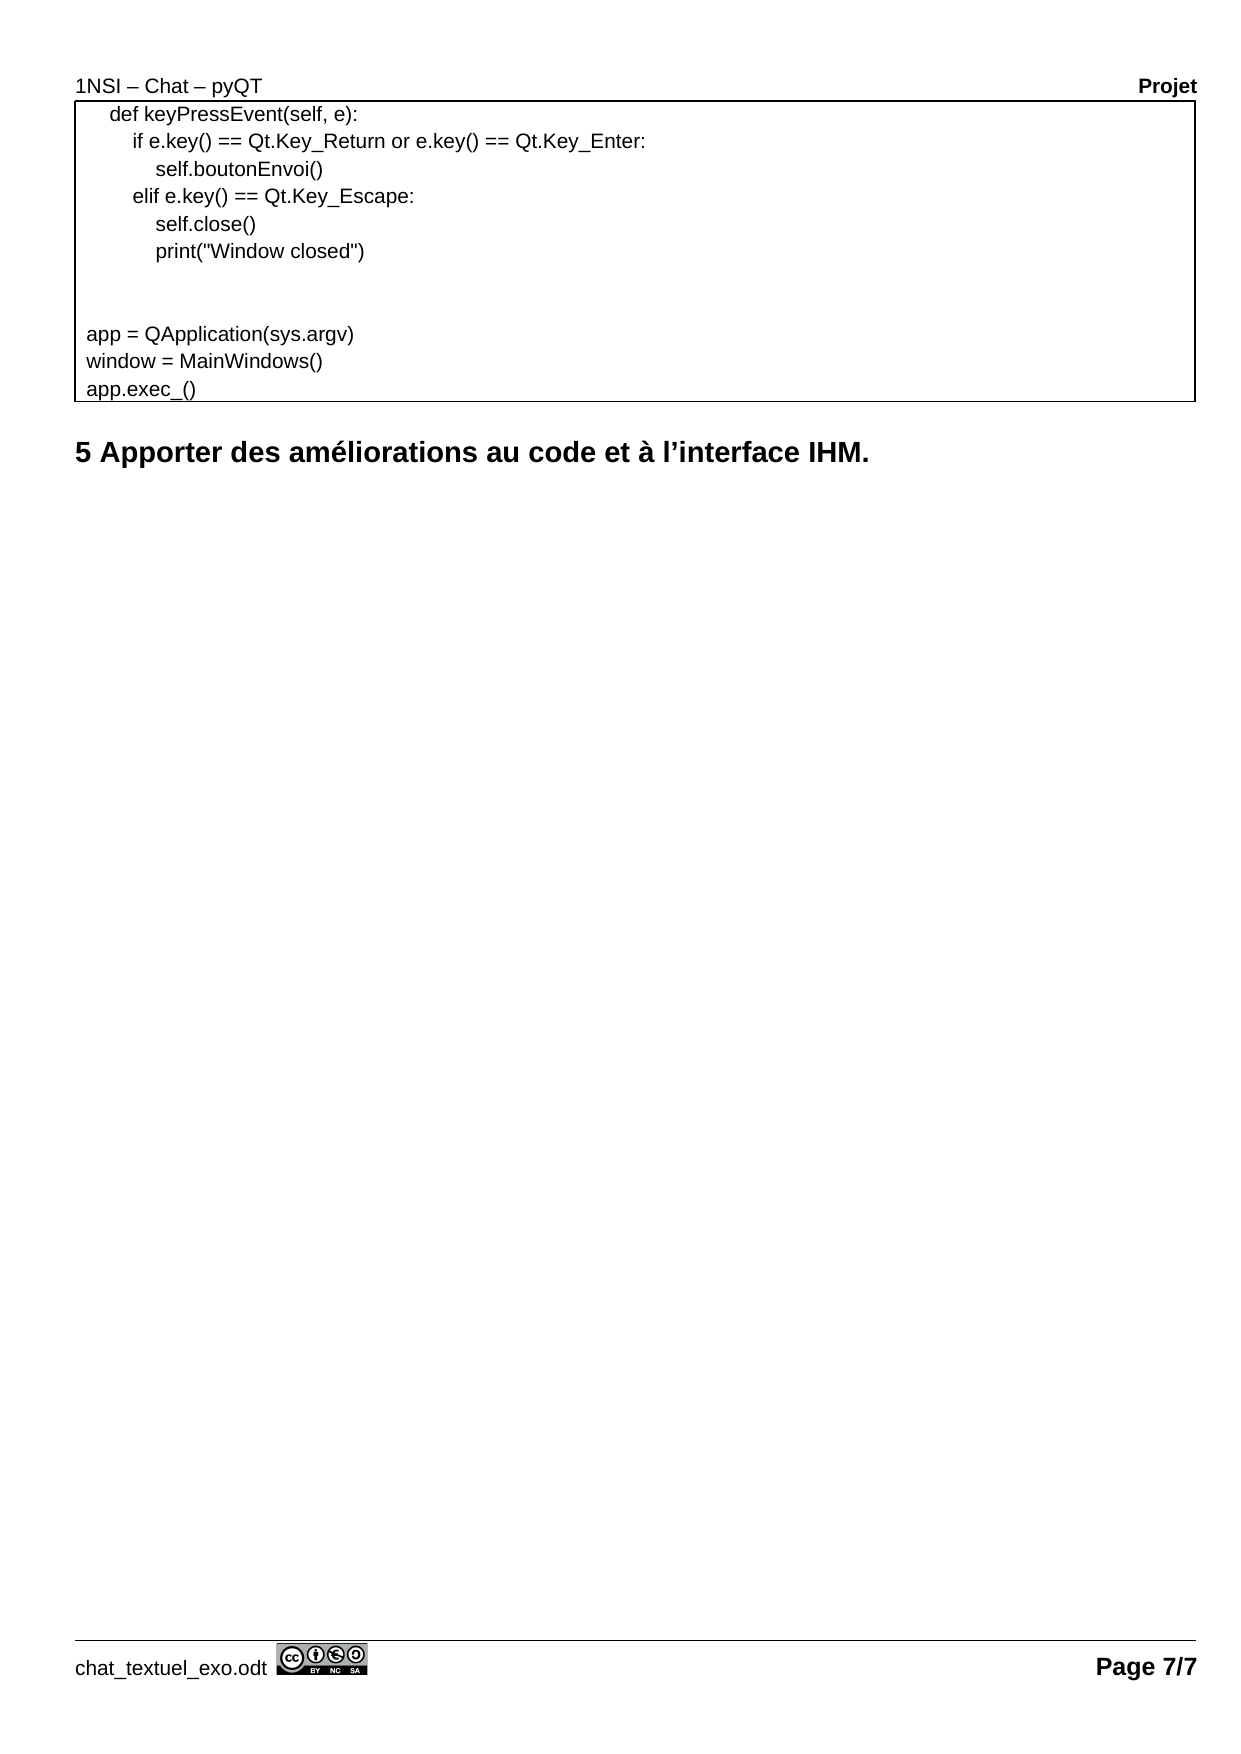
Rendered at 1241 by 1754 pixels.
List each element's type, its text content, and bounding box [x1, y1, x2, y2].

text 5 Apporter des améliorations au code et à l’interface IHM. [75, 435, 1196, 468]
table_header def keyPressEvent(self, e): if e.key() == Qt.Key_Return or e.key() == Qt.Key_Enter: self.boutonEnvoi() elif e.key() == Qt.Key_Escape: self.close() print("Window closed") app = QApplication(sys.argv) window = MainWindows() app.exec_() [76, 102, 1194, 401]
picture [276, 1643, 368, 1675]
